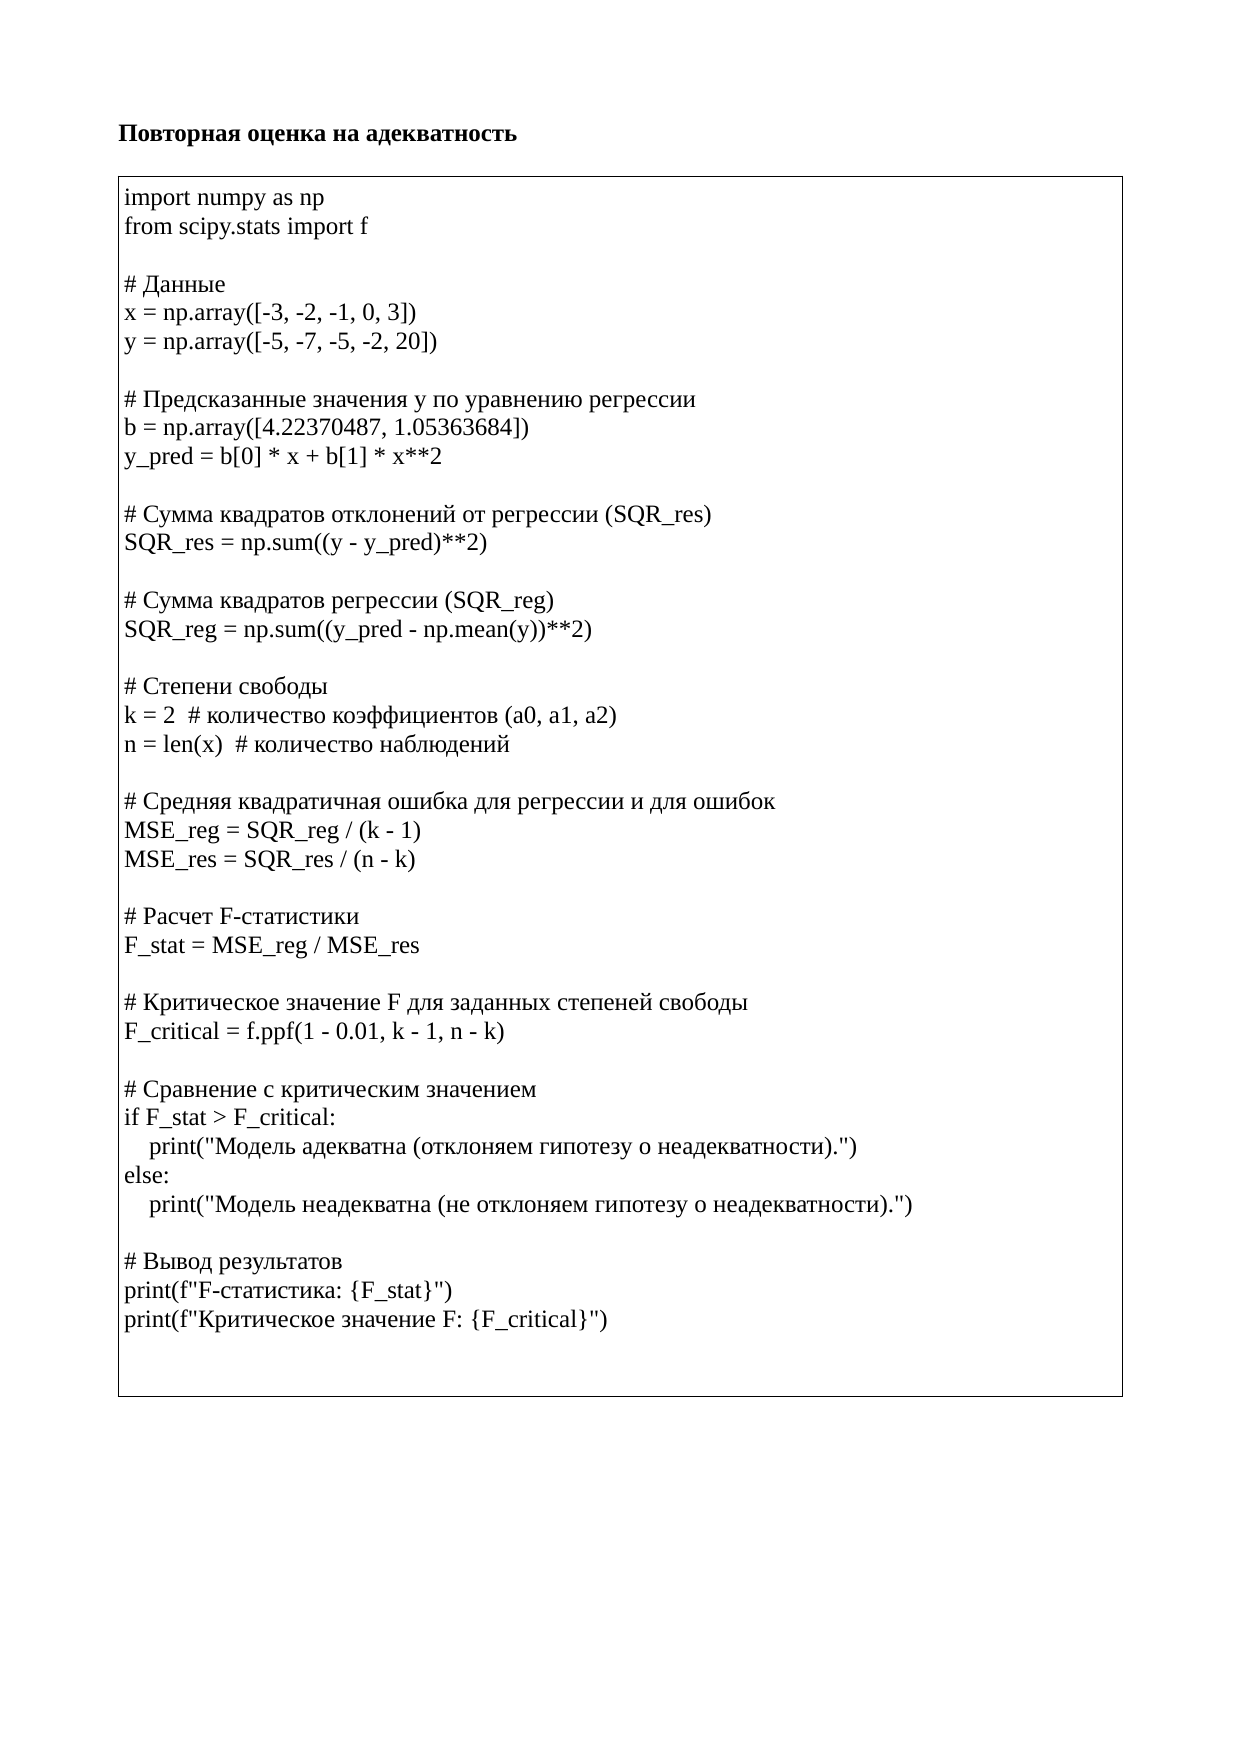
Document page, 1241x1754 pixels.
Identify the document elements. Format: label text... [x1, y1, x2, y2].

text Повторная оценка на адекватность [118, 118, 1122, 147]
table_header import numpy as np from scipy.stats import f # Данные x = np.array([-3, -2, -1, 0, 3]) y = np.array([-5, -7, -5, -2, 20]) # Предсказанные значения y по уравнению регрессии b = np.array([4.22370487, 1.05363684]) y_pred = b[0] * x + b[1] * x**2 # Сумма квадратов отклонений от регрессии (SQR_res) SQR_res = np.sum((y - y_pred)**2) # Сумма квадратов регрессии (SQR_reg) SQR_reg = np.sum((y_pred - np.mean(y))**2) # Степени свободы k = 2 # количество коэффициентов (a0, a1, a2) n = len(x) # количество наблюдений # Средняя квадратичная ошибка для регрессии и для ошибок MSE_reg = SQR_reg / (k - 1) MSE_res = SQR_res / (n - k) # Расчет F-статистики F_stat = MSE_reg / MSE_res # Критическое значение F для заданных степеней свободы F_critical = f.ppf(1 - 0.01, k - 1, n - k) # Сравнение с критическим значением if F_stat > F_critical: print("Модель адекватна (отклоняем гипотезу о неадекватности).") else: print("Модель неадекватна (не отклоняем гипотезу о неадекватности).") # Вывод результатов print(f"F-статистика: {F_stat}") print(f"Критическое значение F: {F_critical}") [119, 177, 1122, 1396]
